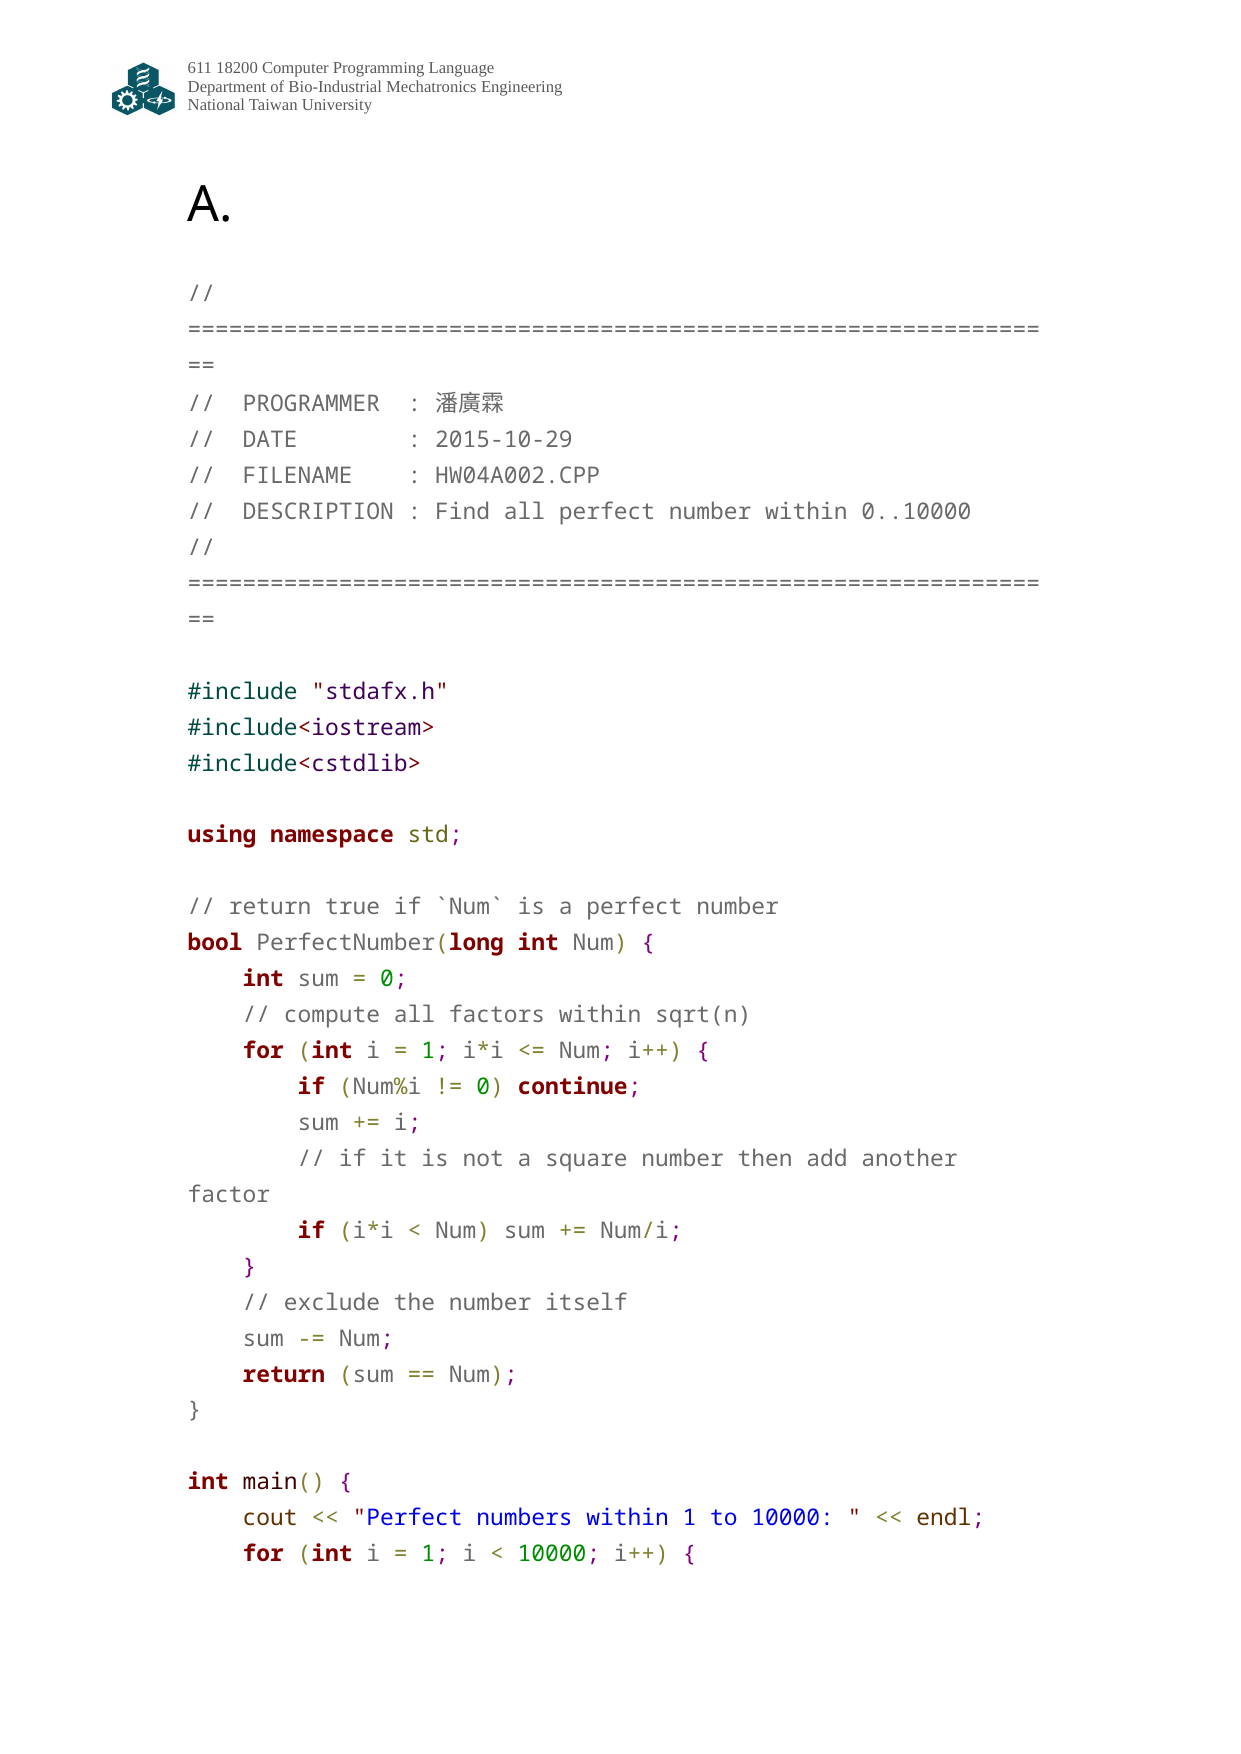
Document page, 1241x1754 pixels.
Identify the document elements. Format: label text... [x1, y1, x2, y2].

text int sum = 0; [187, 962, 1053, 993]
text // if it is not a square number then add another factor [187, 1142, 1053, 1209]
text int main() { [187, 1465, 1053, 1497]
text if (i*i < Num) sum += Num/i; [187, 1214, 1053, 1245]
text if (Num%i != 0) continue; [187, 1070, 1053, 1101]
text A. [187, 164, 1053, 239]
text #include<iostream> [187, 711, 1053, 742]
text using namespace std; [187, 818, 1053, 850]
text bool PerfectNumber(long int Num) { [187, 926, 1053, 957]
text // exclude the number itself [187, 1286, 1053, 1317]
text for (int i = 1; i < 10000; i++) { [187, 1537, 1053, 1568]
text sum -= Num; [187, 1322, 1053, 1353]
text // return true if `Num` is a perfect number [187, 890, 1053, 922]
text // DESCRIPTION : Find all perfect number within 0..10000 [187, 495, 1053, 526]
text //================================================================ [187, 531, 1053, 634]
text #include<cstdlib> [187, 747, 1053, 778]
text //================================================================ [187, 277, 1053, 380]
text } [187, 1250, 1053, 1281]
text return (sum == Num); [187, 1357, 1053, 1389]
text for (int i = 1; i*i <= Num; i++) { [187, 1034, 1053, 1065]
text } [187, 1393, 1053, 1425]
text // compute all factors within sqrt(n) [187, 998, 1053, 1029]
text cout << "Perfect numbers within 1 to 10000: " << endl; [187, 1501, 1053, 1532]
text #include "stdafx.h" [187, 675, 1053, 706]
text // PROGRAMMER : 潘廣霖 [187, 385, 1053, 418]
text // FILENAME : HW04A002.CPP [187, 459, 1053, 490]
text // DATE : 2015-10-29 [187, 423, 1053, 454]
text sum += i; [187, 1106, 1053, 1137]
